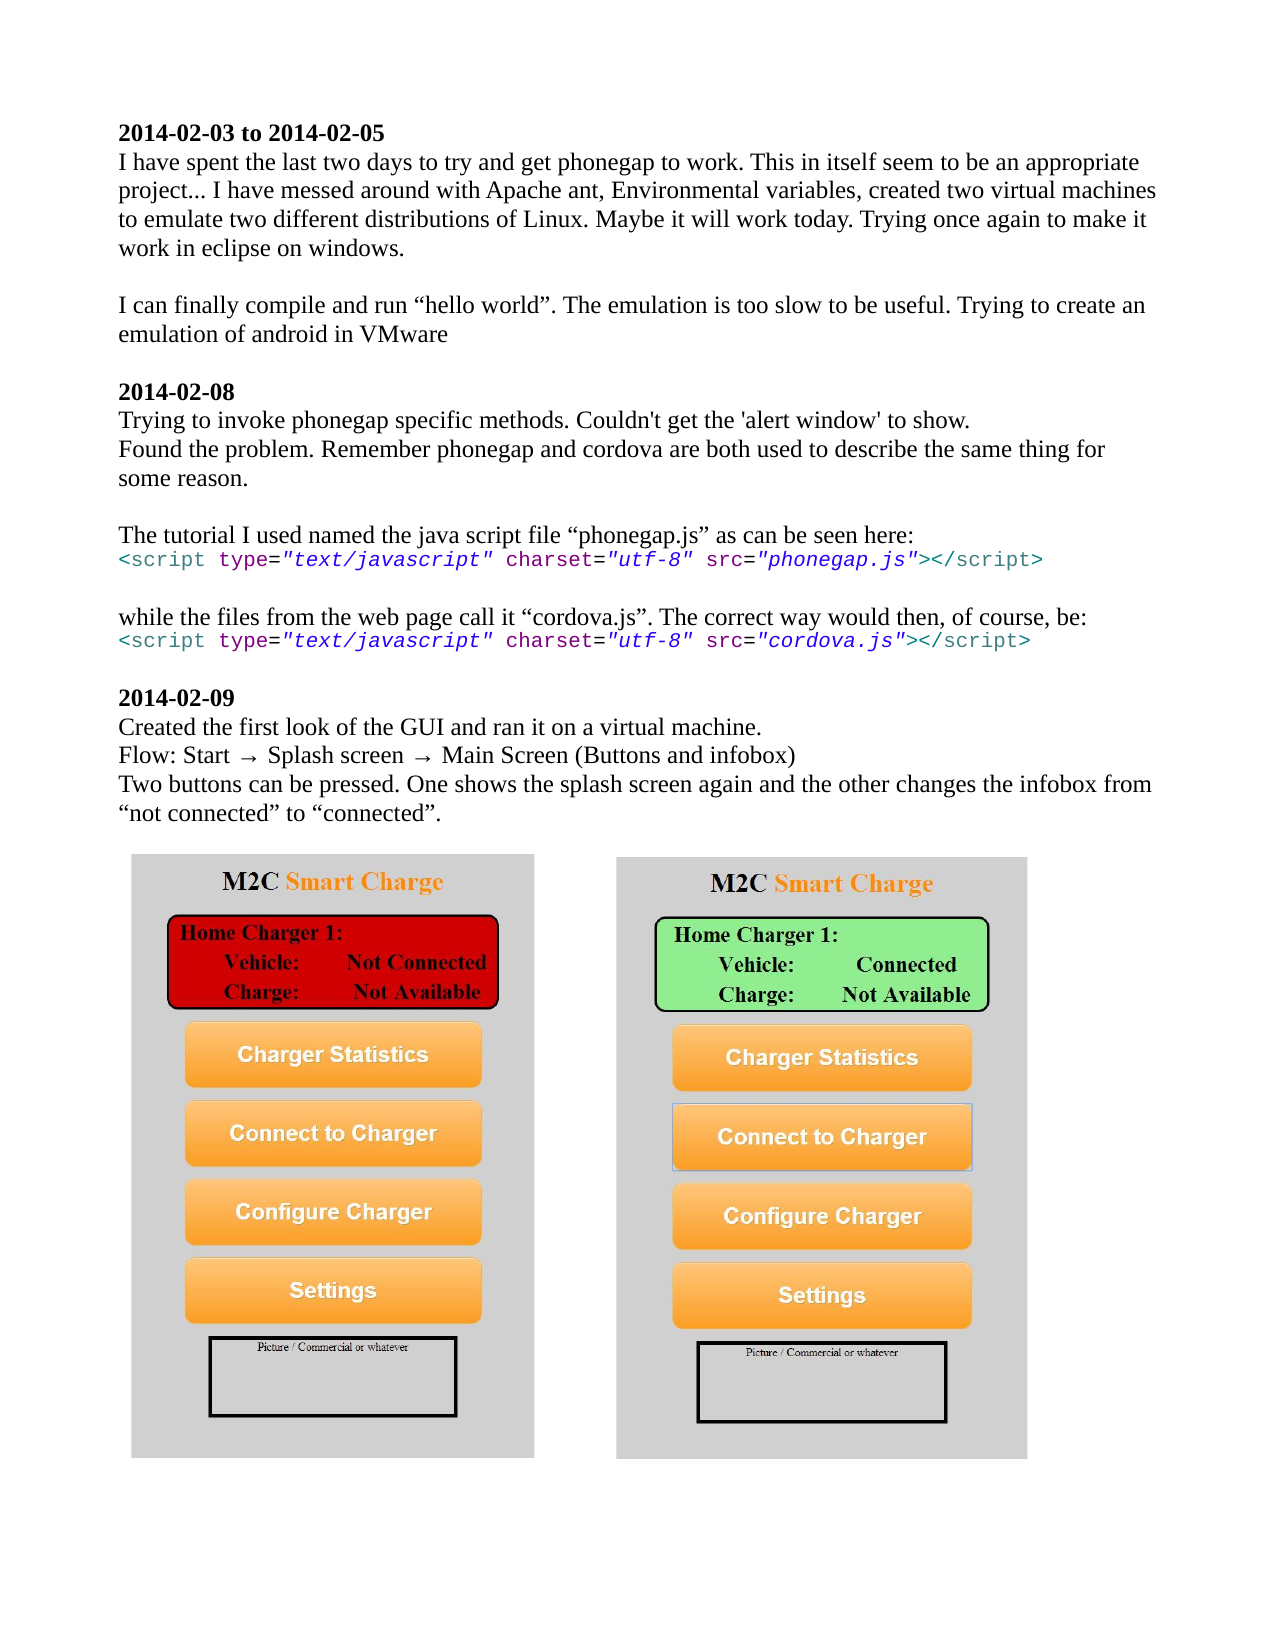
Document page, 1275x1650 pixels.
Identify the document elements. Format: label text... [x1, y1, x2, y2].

text Created the first look of the GUI and ran it on a virtual machine. [118, 712, 1157, 740]
text 2014-02-03 to 2014-02-05 [118, 118, 1157, 147]
text Flow: Start → Splash screen → Main Screen (Buttons and infobox) [118, 740, 1157, 769]
text Found the problem. Remember phonegap and cordova are both used to describe the same thing for some reason. [118, 434, 1157, 492]
text <script type="text/javascript" charset="utf-8" src="cordova.js"></script> [118, 631, 1157, 654]
text while the files from the web page call it “cordova.js”. The correct way would then, of course, be: [118, 602, 1157, 631]
text I have spent the last two days to try and get phonegap to work. This in itself seem to be an appropriate project... I have messed around with Apache ant, Environmental variables, created two virtual machines to emulate two different distributions of Linux. Maybe it will work today. Trying once again to make it work in eclipse on windows. [118, 147, 1157, 262]
text <script type="text/javascript" charset="utf-8" src="phonegap.js"></script> [118, 549, 1157, 573]
picture [616, 857, 1028, 1459]
text 2014-02-08 [118, 377, 1157, 406]
text 2014-02-09 [118, 683, 1157, 712]
text Two buttons can be pressed. One shows the splash screen again and the other changes the infobox from “not connected” to “connected”. [118, 769, 1157, 827]
text I can finally compile and run “hello world”. The emulation is too slow to be useful. Trying to create an emulation of android in VMware [118, 291, 1157, 348]
text Trying to invoke phonegap specific methods. Couldn't get the 'alert window' to show. [118, 406, 1157, 434]
picture [131, 854, 535, 1458]
text The tutorial I used named the java script file “phonegap.js” as can be seen here: [118, 521, 1157, 549]
